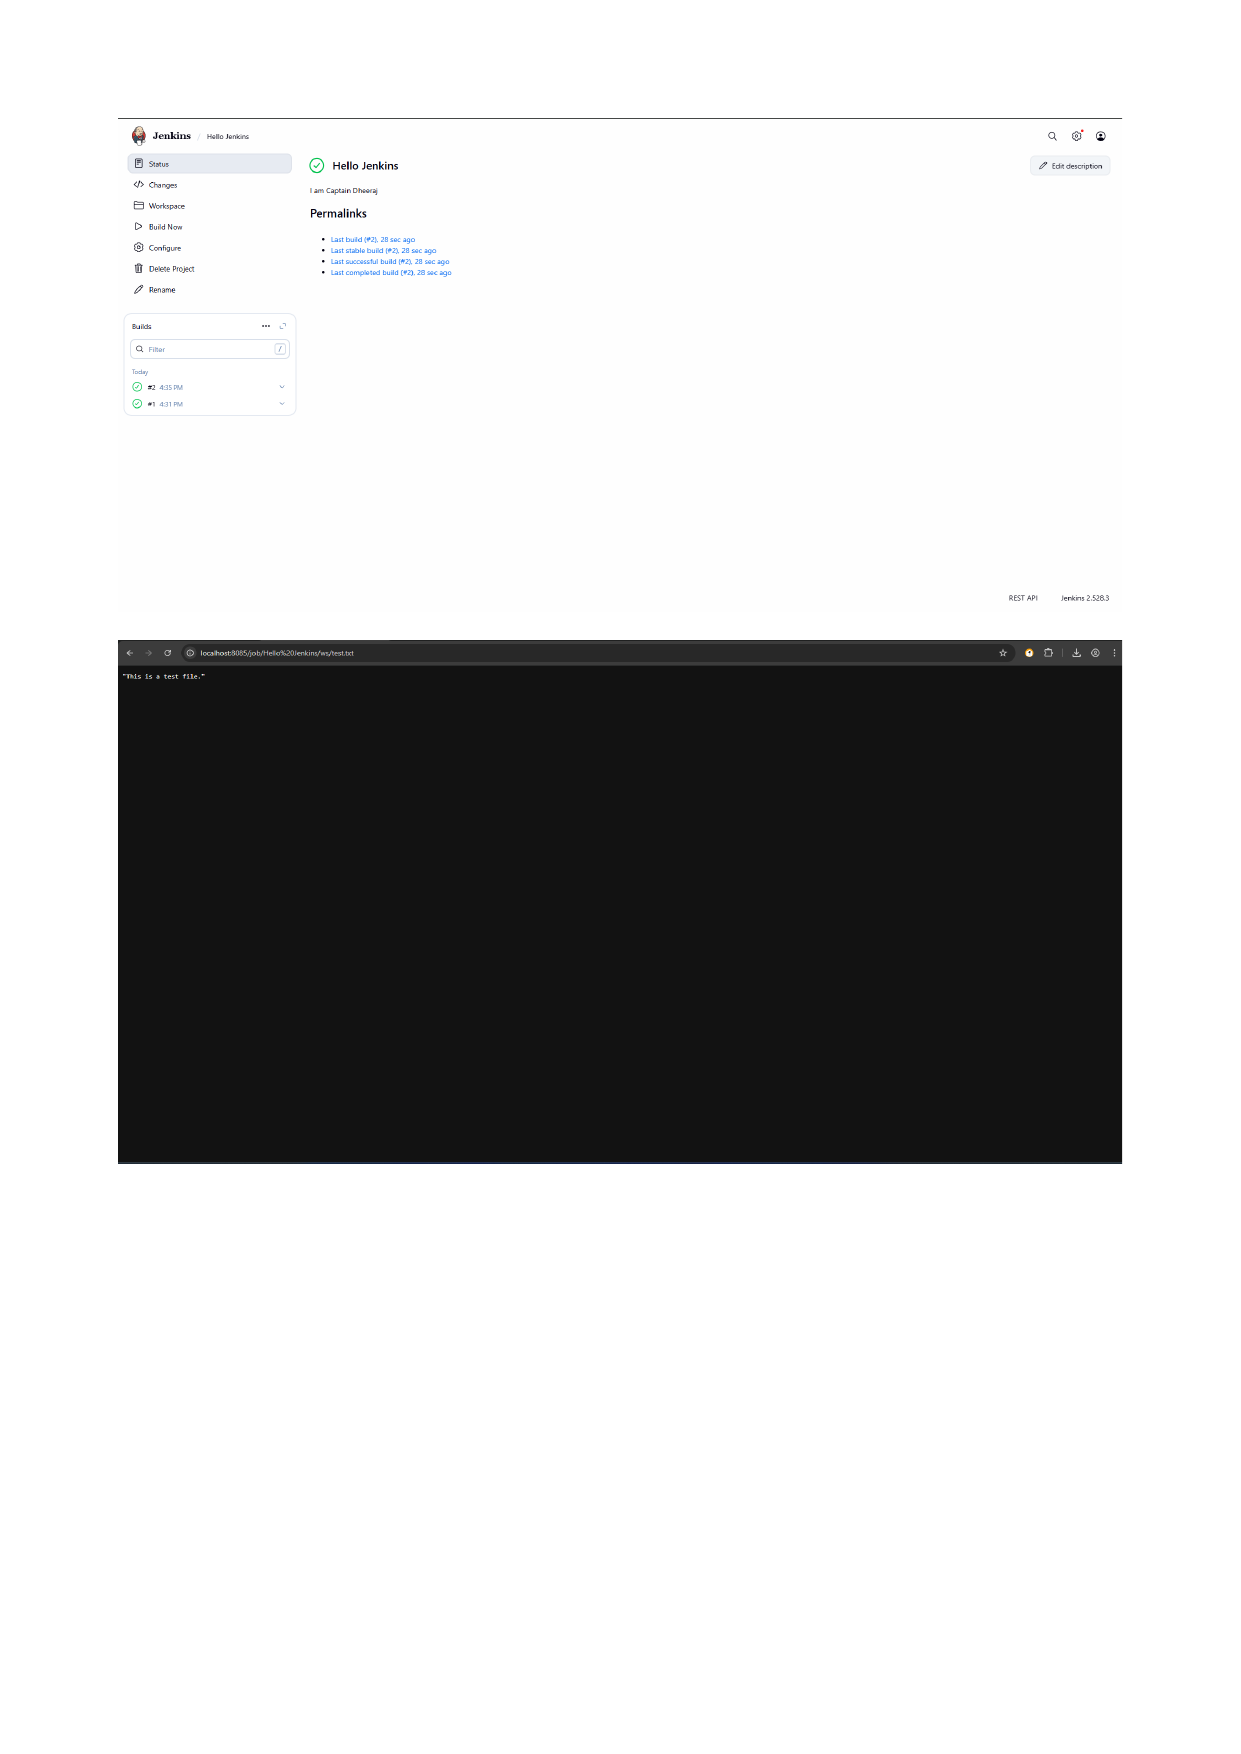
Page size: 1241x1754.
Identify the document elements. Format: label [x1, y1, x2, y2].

picture [118, 640, 1123, 1164]
picture [118, 118, 1123, 612]
